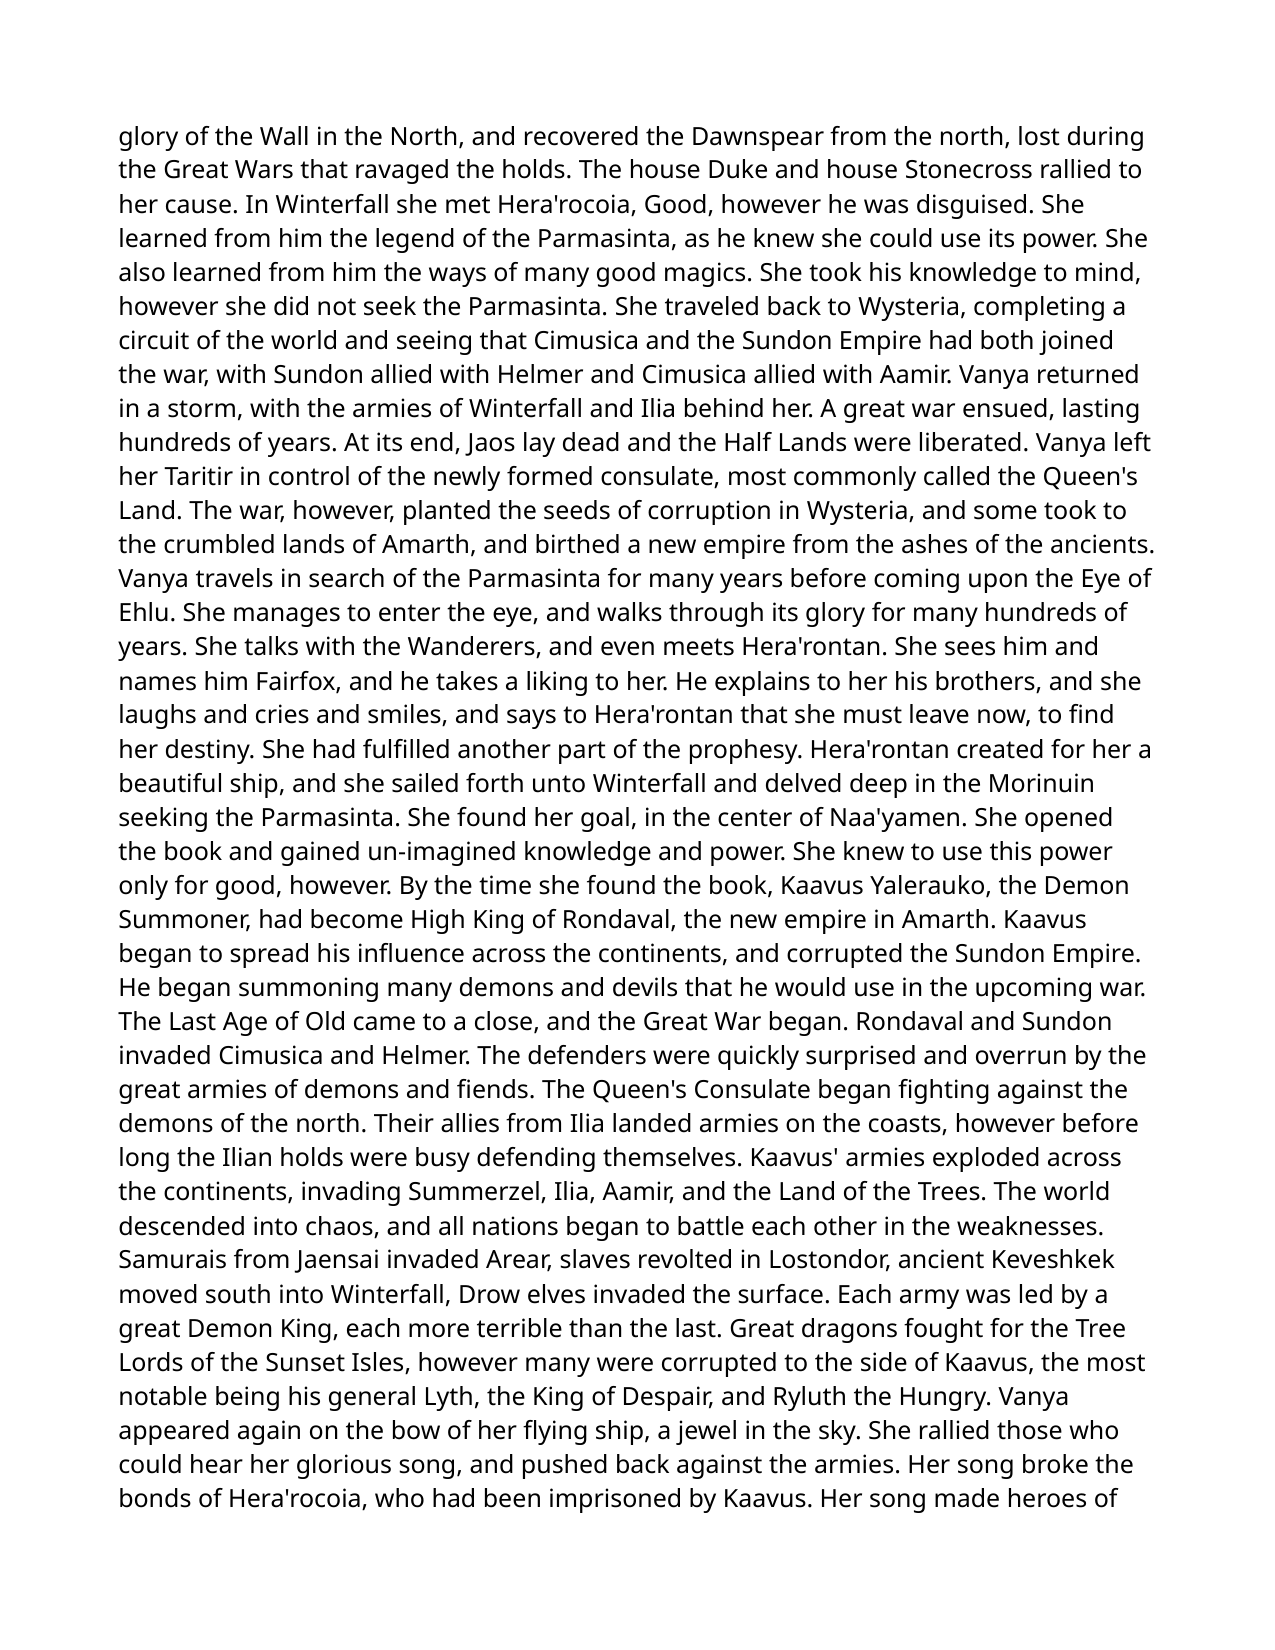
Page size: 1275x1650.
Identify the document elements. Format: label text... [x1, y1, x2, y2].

text glory of the Wall in the North, and recovered the Dawnspear from the north, lost during the Great Wars that ravaged the holds. The house Duke and house Stonecross rallied to her cause. In Winterfall she met Hera'rocoia, Good, however he was disguised. She learned from him the legend of the Parmasinta, as he knew she could use its power. She also learned from him the ways of many good magics. She took his knowledge to mind, however she did not seek the Parmasinta. She traveled back to Wysteria, completing a circuit of the world and seeing that Cimusica and the Sundon Empire had both joined the war, with Sundon allied with Helmer and Cimusica allied with Aamir. Vanya returned in a storm, with the armies of Winterfall and Ilia behind her. A great war ensued, lasting hundreds of years. At its end, Jaos lay dead and the Half Lands were liberated. Vanya left her Taritir in control of the newly formed consulate, most commonly called the Queen's Land. The war, however, planted the seeds of corruption in Wysteria, and some took to the crumbled lands of Amarth, and birthed a new empire from the ashes of the ancients. Vanya travels in search of the Parmasinta for many years before coming upon the Eye of Ehlu. She manages to enter the eye, and walks through its glory for many hundreds of years. She talks with the Wanderers, and even meets Hera'rontan. She sees him and names him Fairfox, and he takes a liking to her. He explains to her his brothers, and she laughs and cries and smiles, and says to Hera'rontan that she must leave now, to find her destiny. She had fulfilled another part of the prophesy. Hera'rontan created for her a beautiful ship, and she sailed forth unto Winterfall and delved deep in the Morinuin seeking the Parmasinta. She found her goal, in the center of Naa'yamen. She opened the book and gained un-imagined knowledge and power. She knew to use this power only for good, however. By the time she found the book, Kaavus Yalerauko, the Demon Summoner, had become High King of Rondaval, the new empire in Amarth. Kaavus began to spread his influence across the continents, and corrupted the Sundon Empire. He began summoning many demons and devils that he would use in the upcoming war. The Last Age of Old came to a close, and the Great War began. Rondaval and Sundon invaded Cimusica and Helmer. The defenders were quickly surprised and overrun by the great armies of demons and fiends. The Queen's Consulate began fighting against the demons of the north. Their allies from Ilia landed armies on the coasts, however before long the Ilian holds were busy defending themselves. Kaavus' armies exploded across the continents, invading Summerzel, Ilia, Aamir, and the Land of the Trees. The world descended into chaos, and all nations began to battle each other in the weaknesses. Samurais from Jaensai invaded Arear, slaves revolted in Lostondor, ancient Keveshkek moved south into Winterfall, Drow elves invaded the surface. Each army was led by a great Demon King, each more terrible than the last. Great dragons fought for the Tree Lords of the Sunset Isles, however many were corrupted to the side of Kaavus, the most notable being his general Lyth, the King of Despair, and Ryluth the Hungry. Vanya appeared again on the bow of her flying ship, a jewel in the sky. She rallied those who could hear her glorious song, and pushed back against the armies. Her song broke the bonds of Hera'rocoia, who had been imprisoned by Kaavus. Her song made heroes of [118, 118, 1157, 1515]
